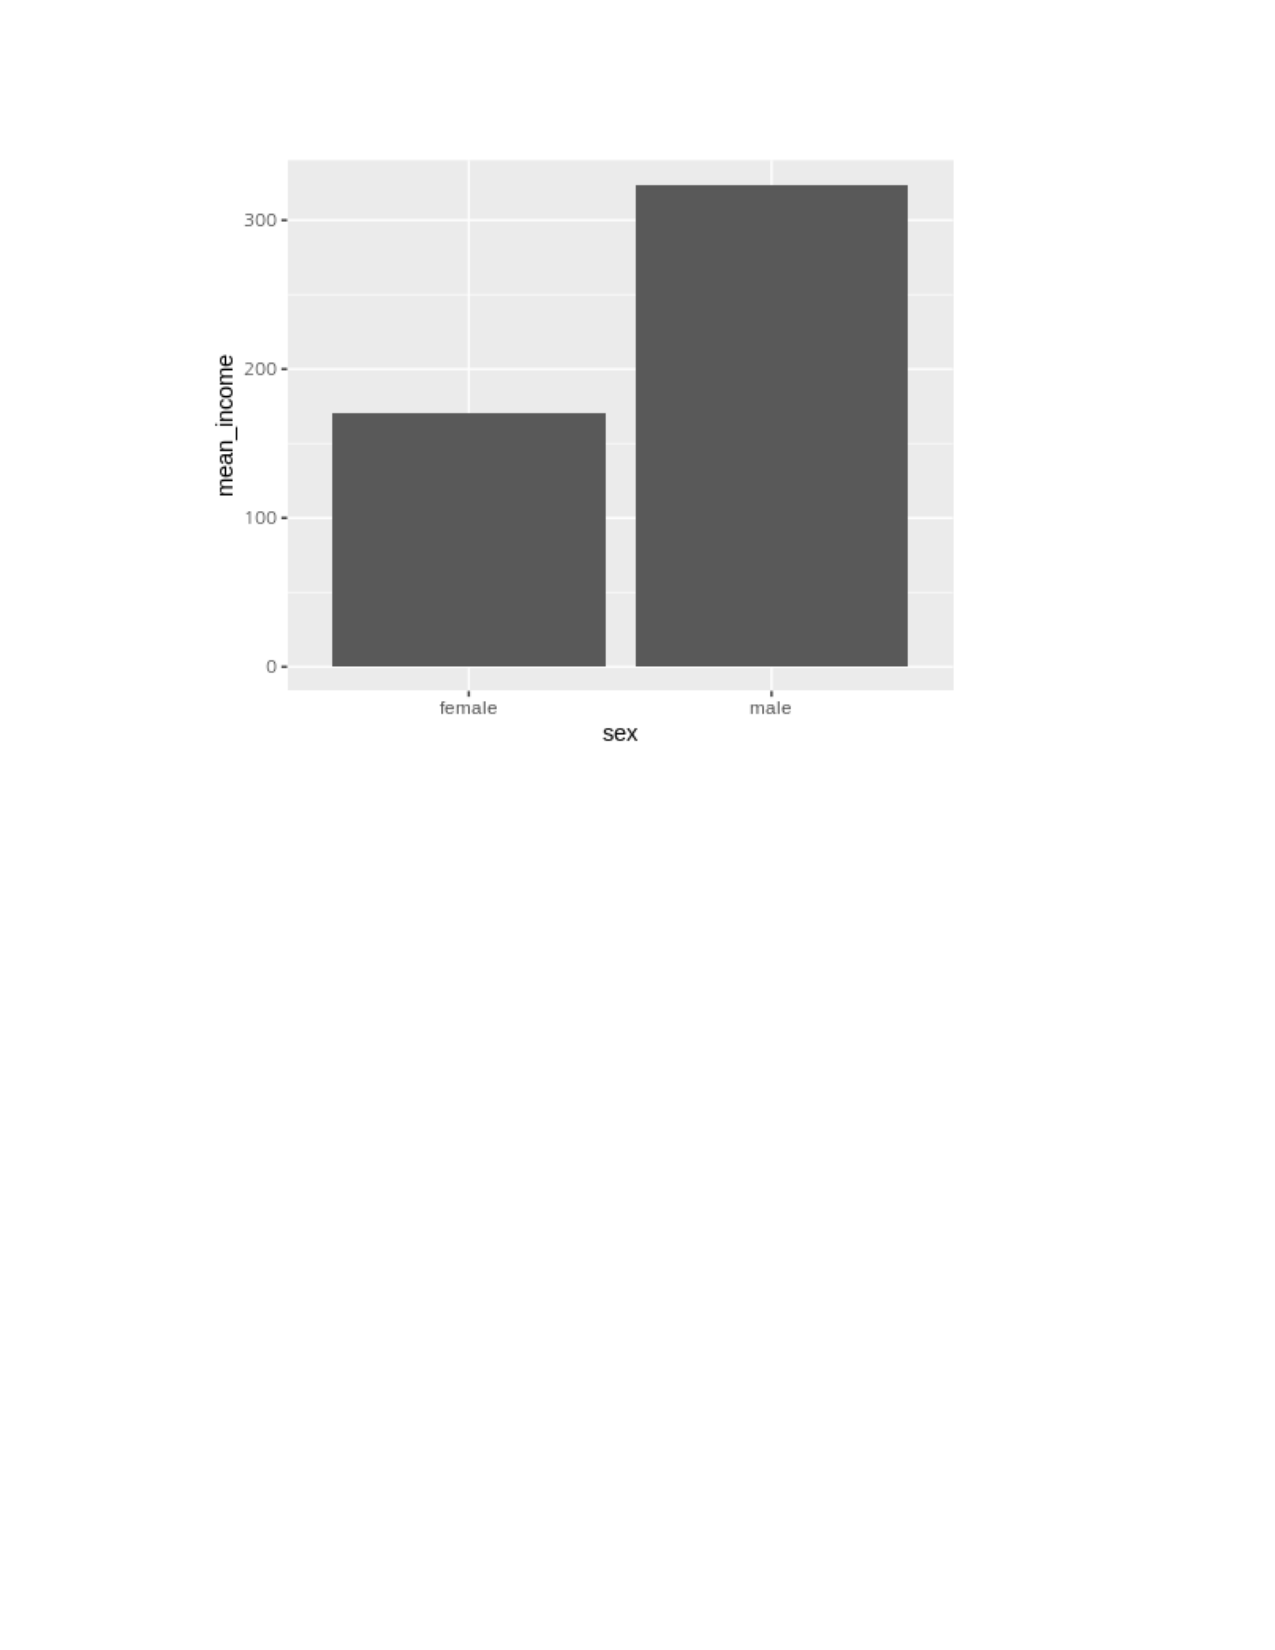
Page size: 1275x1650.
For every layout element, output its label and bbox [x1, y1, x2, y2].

picture [206, 150, 965, 757]
